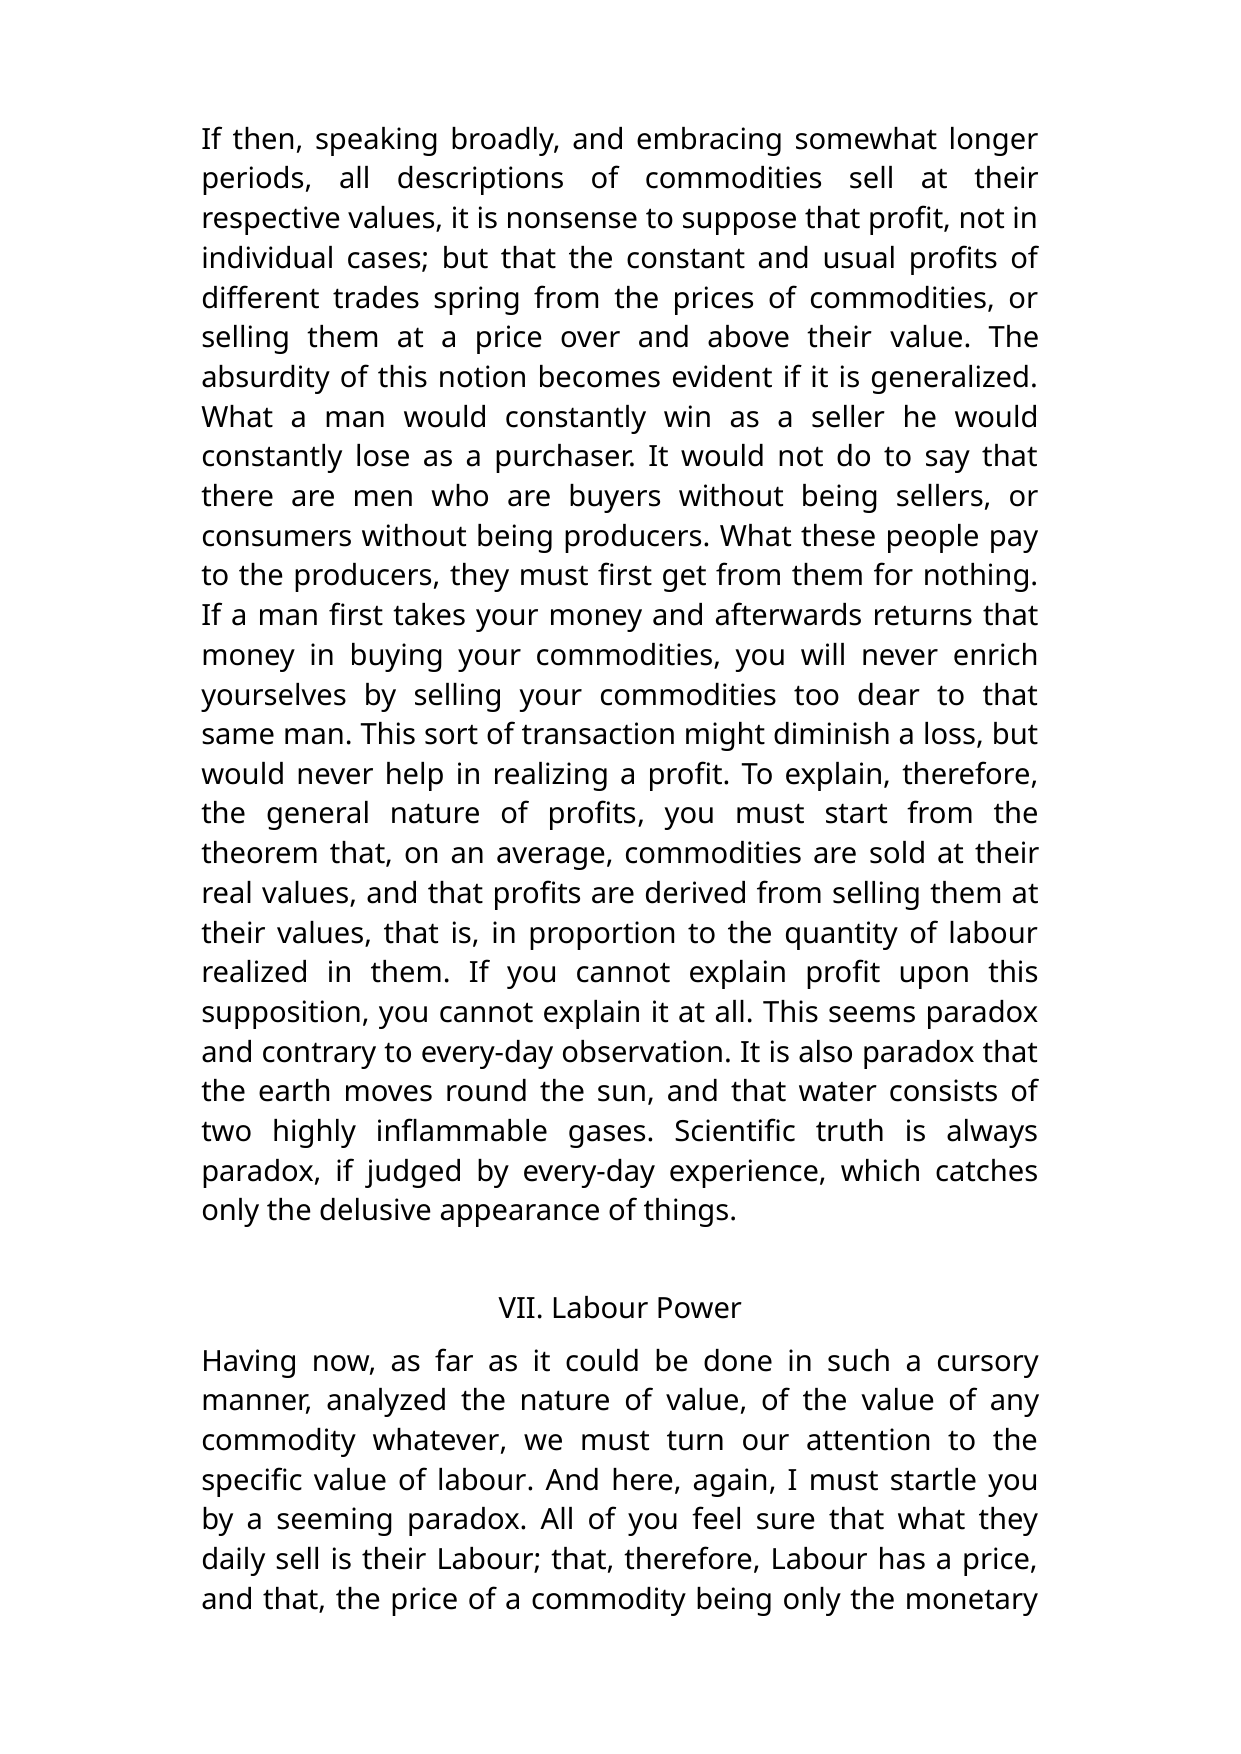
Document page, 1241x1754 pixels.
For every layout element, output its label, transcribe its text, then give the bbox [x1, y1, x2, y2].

text If then, speaking broadly, and embracing somewhat longer periods, all descriptions of commodities sell at their respective values, it is nonsense to suppose that profit, not in individual cases; but that the constant and usual profits of different trades spring from the prices of commodities, or selling them at a price over and above their value. The absurdity of this notion becomes evident if it is generalized. What a man would constantly win as a seller he would constantly lose as a purchaser. It would not do to say that there are men who are buyers without being sellers, or consumers without being producers. What these people pay to the producers, they must first get from them for nothing. If a man first takes your money and afterwards returns that money in buying your commodities, you will never enrich yourselves by selling your commodities too dear to that same man. This sort of transaction might diminish a loss, but would never help in realizing a profit. To explain, therefore, the general nature of profits, you must start from the theorem that, on an average, commodities are sold at their real values, and that profits are derived from selling them at their values, that is, in proportion to the quantity of labour realized in them. If you cannot explain profit upon this supposition, you cannot explain it at all. This seems paradox and contrary to every-day observation. It is also paradox that the earth moves round the sun, and that water consists of two highly inflammable gases. Scientific truth is always paradox, if judged by every-day experience, which catches only the delusive appearance of things. [201, 118, 1039, 1229]
subtitle VII. Labour Power [201, 1258, 1039, 1327]
text Having now, as far as it could be done in such a cursory manner, analyzed the nature of value, of the value of any commodity whatever, we must turn our attention to the specific value of labour. And here, again, I must startle you by a seeming paradox. All of you feel sure that what they daily sell is their Labour; that, therefore, Labour has a price, and that, the price of a commodity being only the monetary [201, 1340, 1039, 1618]
